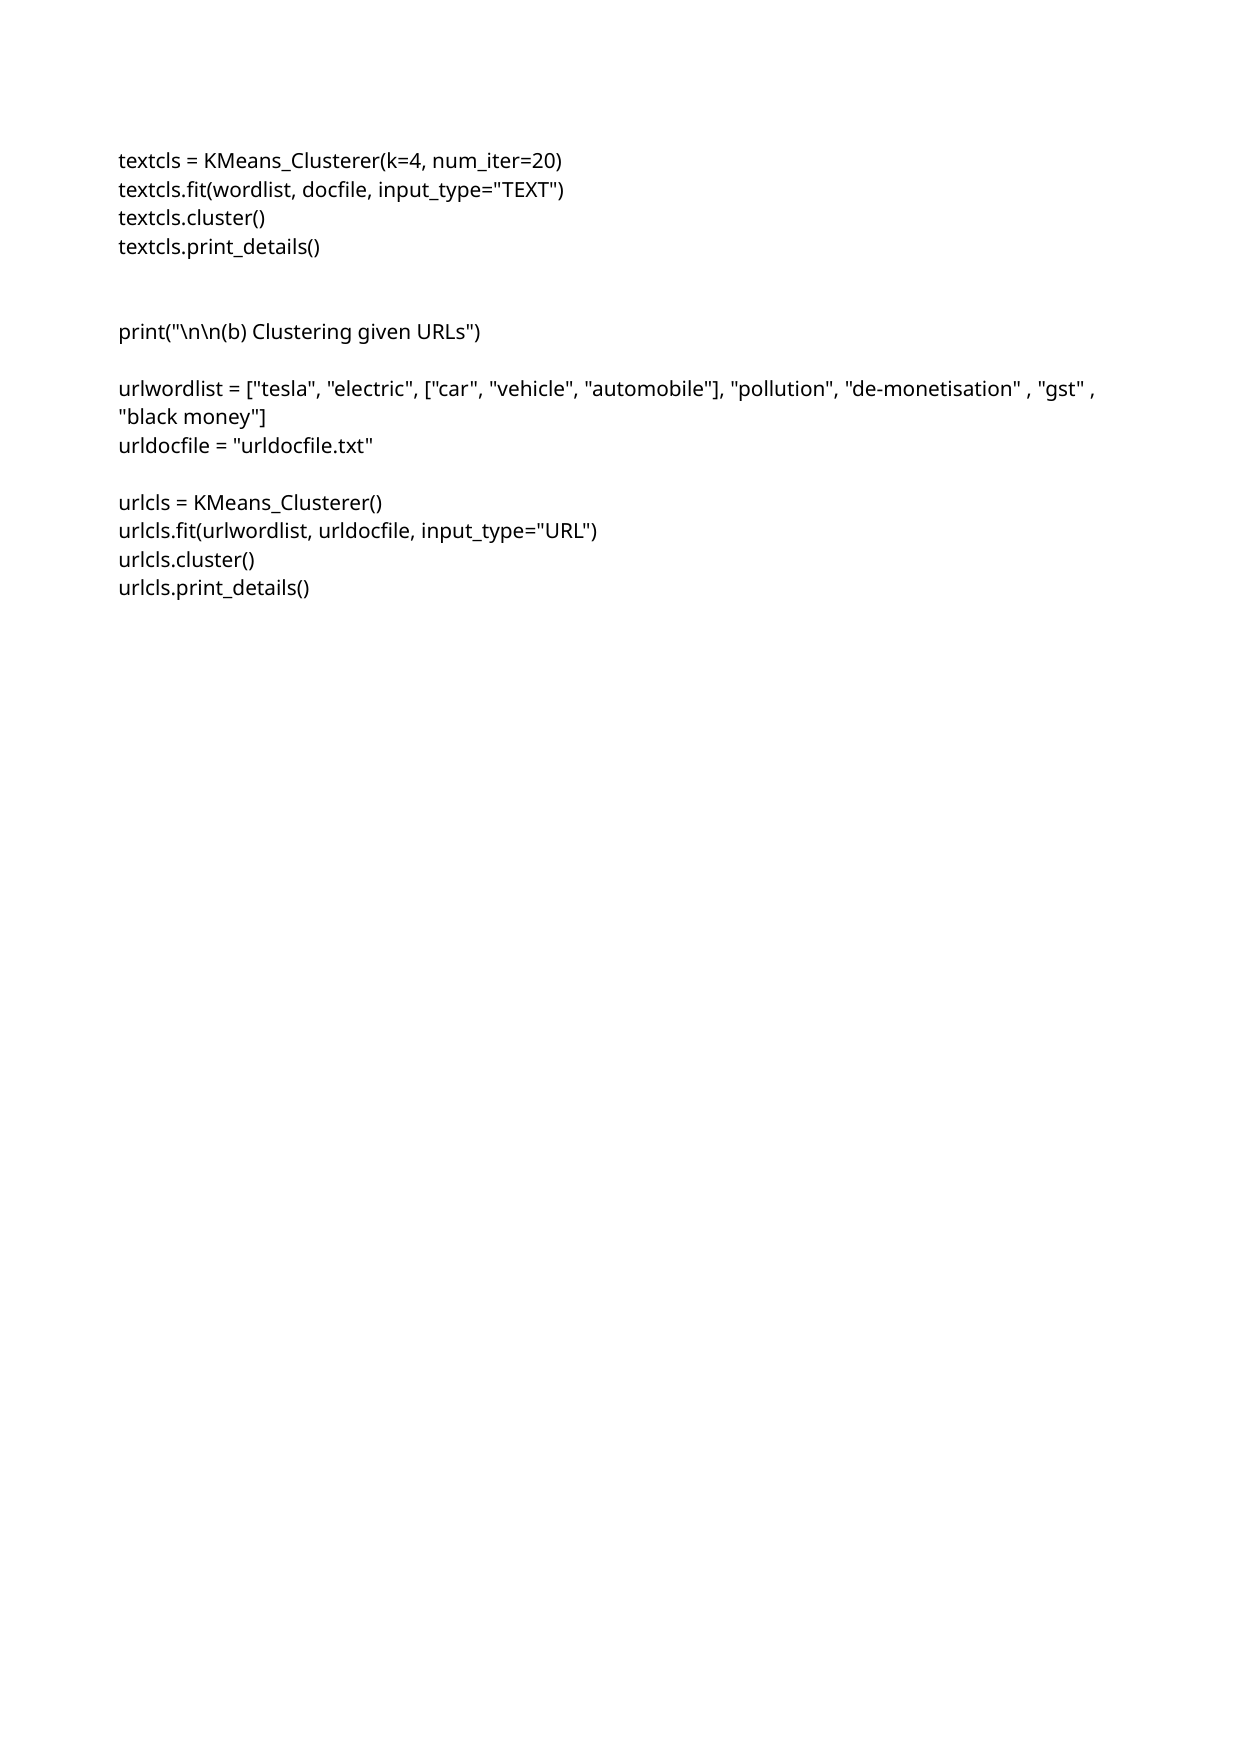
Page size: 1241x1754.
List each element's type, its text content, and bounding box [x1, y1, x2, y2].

text urlcls = KMeans_Clusterer() [118, 488, 1122, 516]
text urlcls.print_details() [118, 573, 1122, 602]
text urlwordlist = ["tesla", "electric", ["car", "vehicle", "automobile"], "pollution", "de-monetisation" , "gst" , "black money"] [118, 374, 1122, 431]
text urlcls.cluster() [118, 545, 1122, 573]
text urlcls.fit(urlwordlist, urldocfile, input_type="URL") [118, 516, 1122, 545]
text textcls.fit(wordlist, docfile, input_type="TEXT") [118, 175, 1122, 203]
text urldocfile = "urldocfile.txt" [118, 431, 1122, 459]
text textcls = KMeans_Clusterer(k=4, num_iter=20) [118, 147, 1122, 175]
text textcls.cluster() [118, 203, 1122, 232]
text print("\n\n(b) Clustering given URLs") [118, 317, 1122, 346]
text textcls.print_details() [118, 232, 1122, 260]
